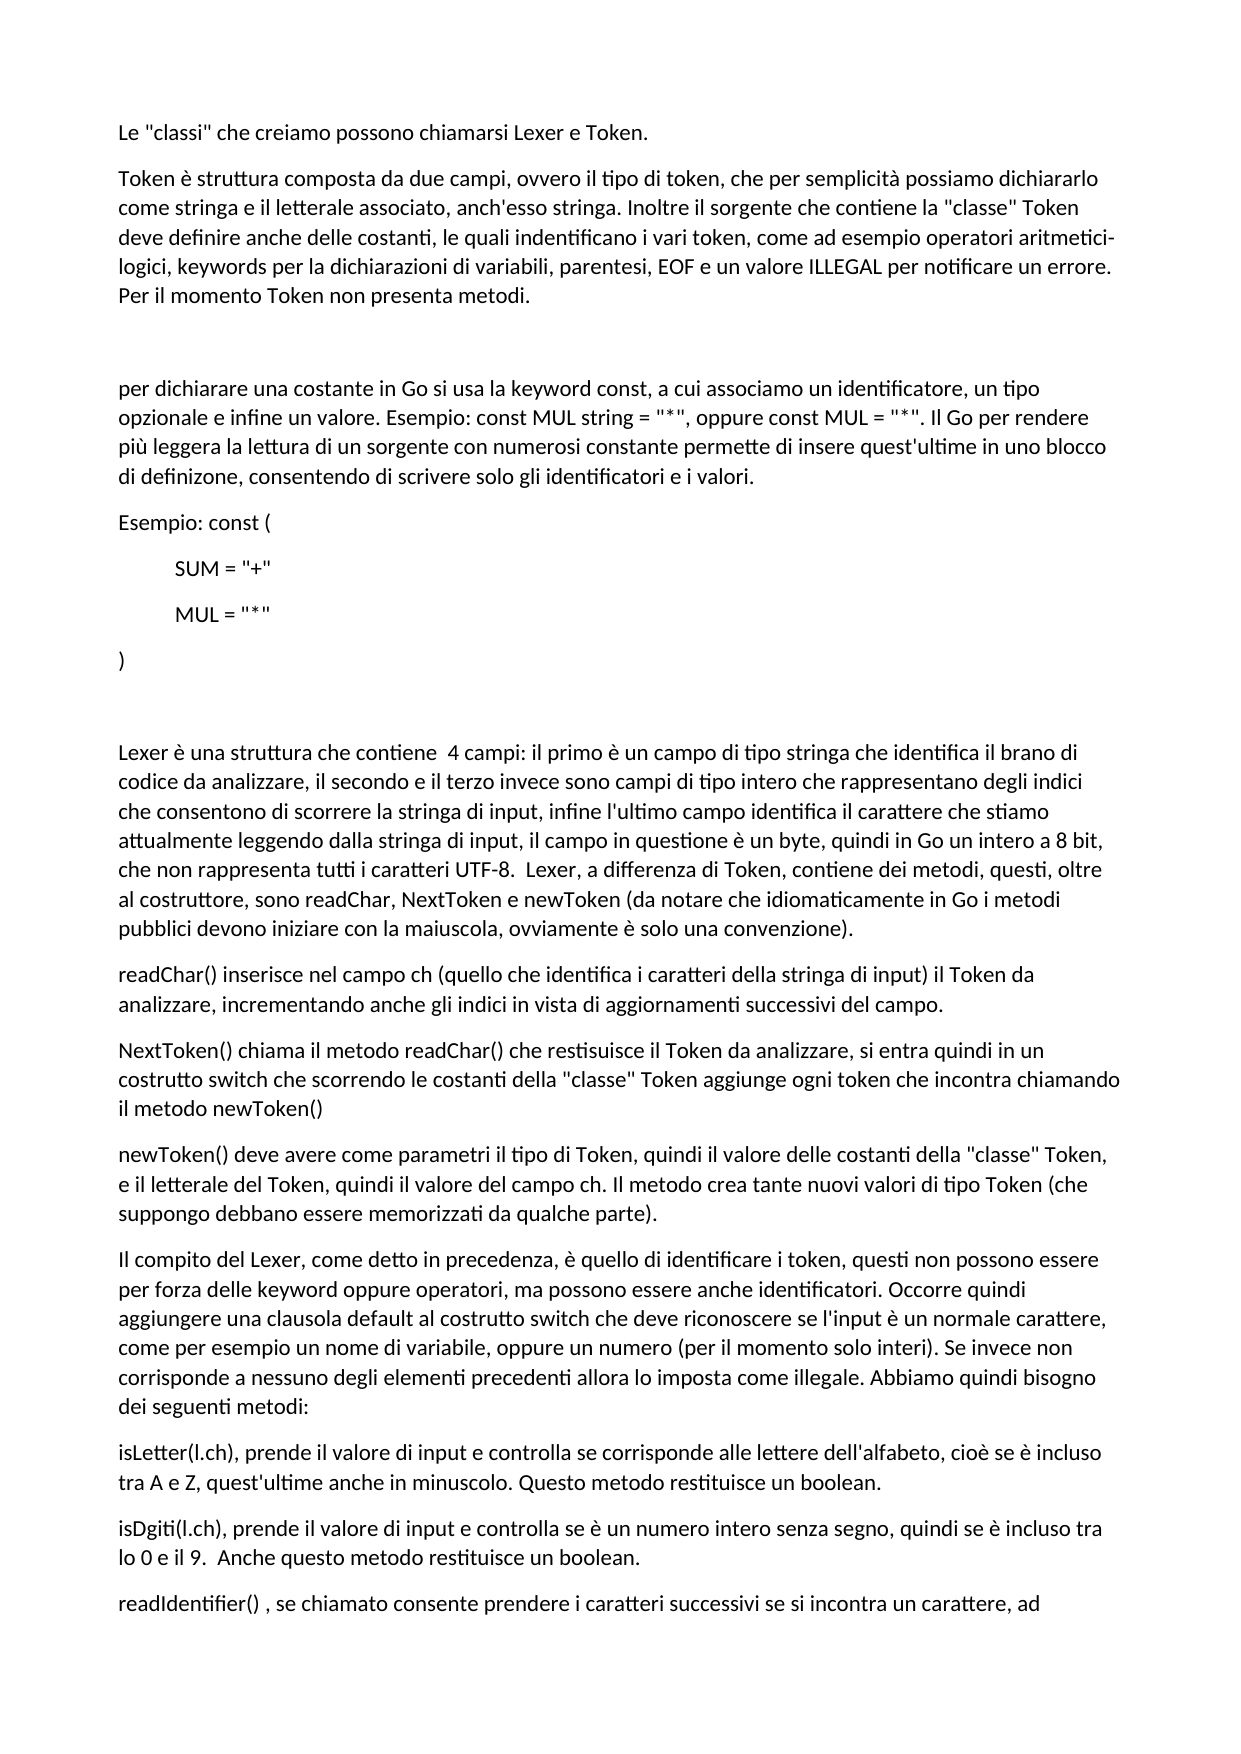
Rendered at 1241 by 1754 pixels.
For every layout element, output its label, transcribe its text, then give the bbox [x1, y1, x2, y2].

text isLetter(l.ch), prende il valore di input e controlla se corrisponde alle lettere dell'alfabeto, cioè se è incluso tra A e Z, quest'ultime anche in minuscolo. Questo metodo restituisce un boolean. [118, 1438, 1122, 1496]
text ) [118, 646, 1122, 674]
text MUL = "*" [118, 600, 1122, 628]
text NextToken() chiama il metodo readChar() che restisuisce il Token da analizzare, si entra quindi in un costrutto switch che scorrendo le costanti della "classe" Token aggiunge ogni token che incontra chiamando il metodo newToken() [118, 1036, 1122, 1123]
text Token è struttura composta da due campi, ovvero il tipo di token, che per semplicità possiamo dichiararlo come stringa e il letterale associato, anch'esso stringa. Inoltre il sorgente che contiene la "classe" Token deve definire anche delle costanti, le quali indentificano i vari token, come ad esempio operatori aritmetici-logici, keywords per la dichiarazioni di variabili, parentesi, EOF e un valore ILLEGAL per notificare un errore. Per il momento Token non presenta metodi. [118, 164, 1122, 310]
text per dichiarare una costante in Go si usa la keyword const, a cui associamo un identificatore, un tipo opzionale e infine un valore. Esempio: const MUL string = "*", oppure const MUL = "*". Il Go per rendere più leggera la lettura di un sorgente con numerosi constante permette di insere quest'ultime in uno blocco di definizone, consentendo di scrivere solo gli identificatori e i valori. [118, 374, 1122, 490]
text SUM = "+" [118, 554, 1122, 582]
text isDgiti(l.ch), prende il valore di input e controlla se è un numero intero senza segno, quindi se è incluso tra lo 0 e il 9. Anche questo metodo restituisce un boolean. [118, 1514, 1122, 1571]
text readIdentifier() , se chiamato consente prendere i caratteri successivi se si incontra un carattere, ad [118, 1589, 1122, 1617]
text readChar() inserisce nel campo ch (quello che identifica i caratteri della stringa di input) il Token da analizzare, incrementando anche gli indici in vista di aggiornamenti successivi del campo. [118, 960, 1122, 1018]
text Lexer è una struttura che contiene 4 campi: il primo è un campo di tipo stringa che identifica il brano di codice da analizzare, il secondo e il terzo invece sono campi di tipo intero che rappresentano degli indici che consentono di scorrere la stringa di input, infine l'ultimo campo identifica il carattere che stiamo attualmente leggendo dalla stringa di input, il campo in questione è un byte, quindi in Go un intero a 8 bit, che non rappresenta tutti i caratteri UTF-8. Lexer, a differenza di Token, contiene dei metodi, questi, oltre al costruttore, sono readChar, NextToken e newToken (da notare che idiomaticamente in Go i metodi pubblici devono iniziare con la maiuscola, ovviamente è solo una convenzione). [118, 738, 1122, 942]
text Il compito del Lexer, come detto in precedenza, è quello di identificare i token, questi non possono essere per forza delle keyword oppure operatori, ma possono essere anche identificatori. Occorre quindi aggiungere una clausola default al costrutto switch che deve riconoscere se l'input è un normale carattere, come per esempio un nome di variabile, oppure un numero (per il momento solo interi). Se invece non corrisponde a nessuno degli elementi precedenti allora lo imposta come illegale. Abbiamo quindi bisogno dei seguenti metodi: [118, 1245, 1122, 1420]
text Esempio: const ( [118, 508, 1122, 536]
text newToken() deve avere come parametri il tipo di Token, quindi il valore delle costanti della "classe" Token, e il letterale del Token, quindi il valore del campo ch. Il metodo crea tante nuovi valori di tipo Token (che suppongo debbano essere memorizzati da qualche parte). [118, 1141, 1122, 1227]
text Le "classi" che creiamo possono chiamarsi Lexer e Token. [118, 118, 1122, 146]
